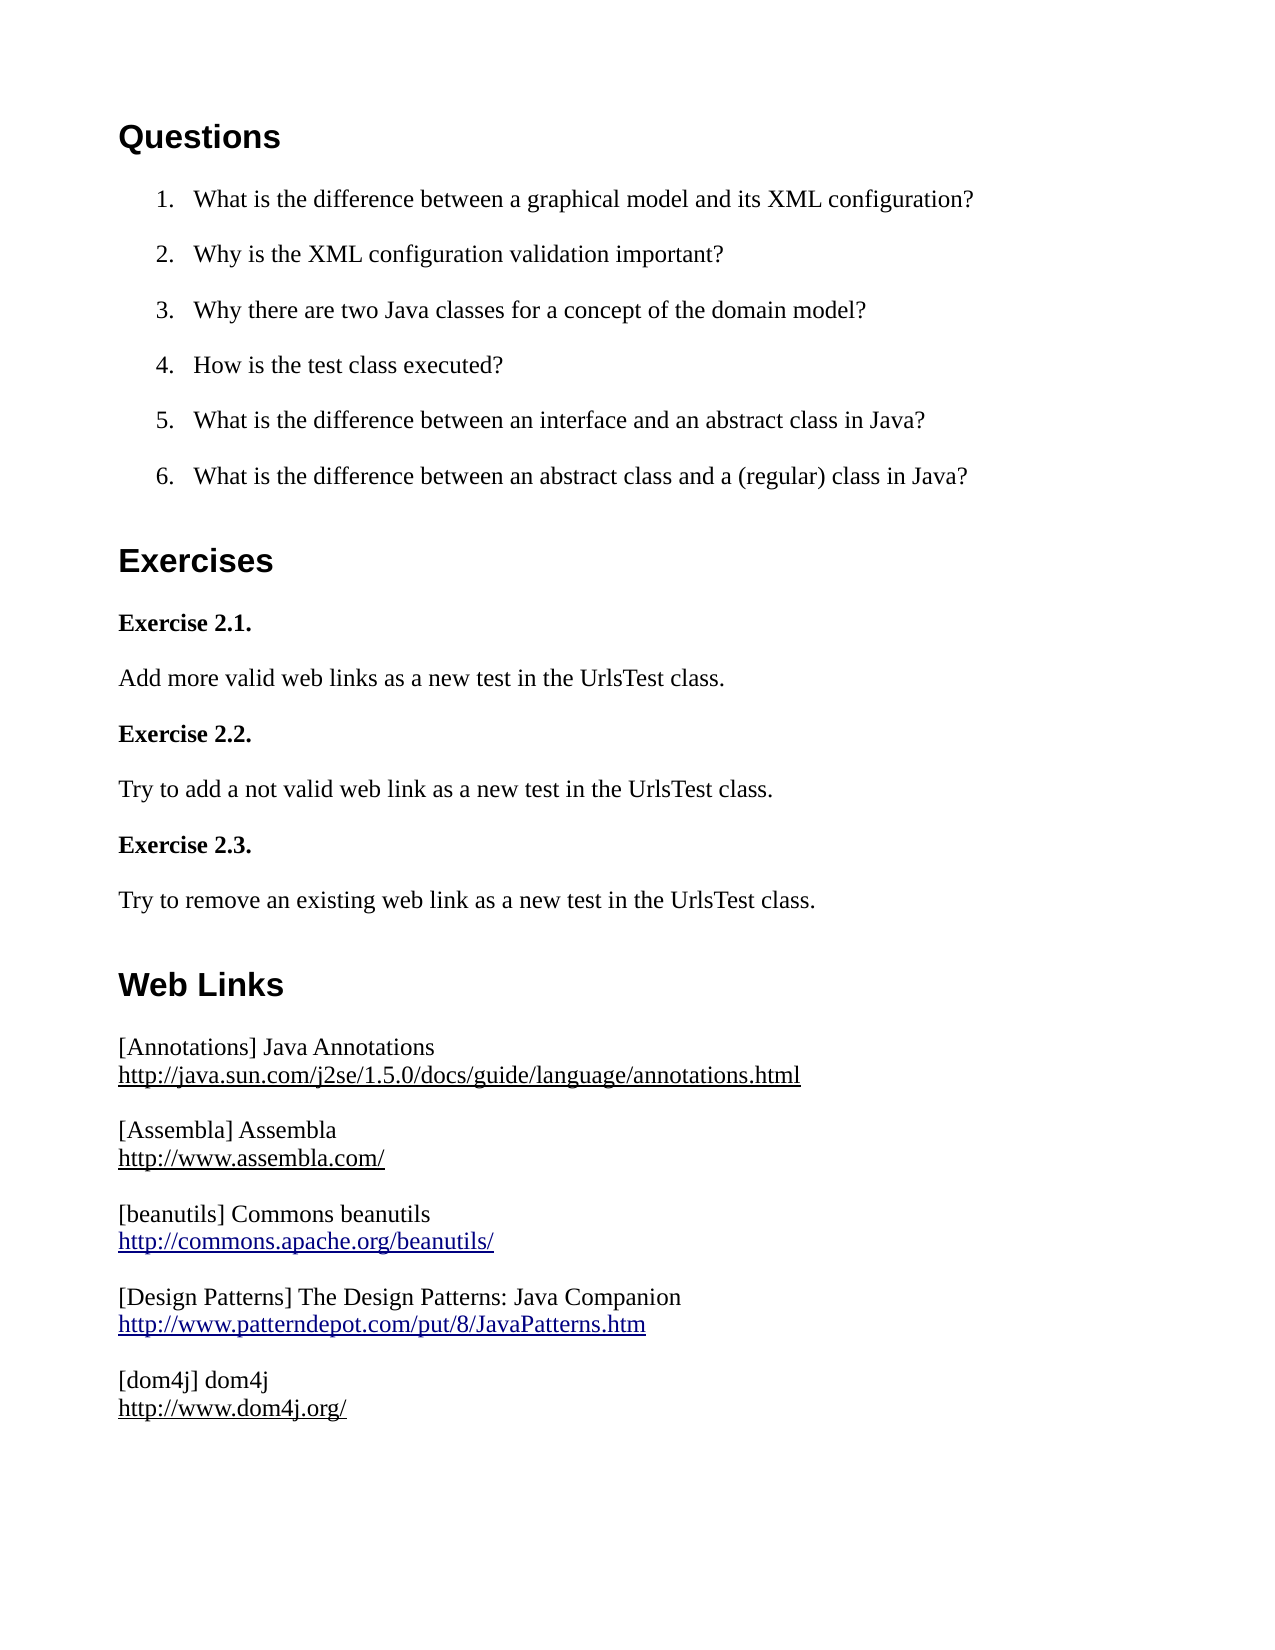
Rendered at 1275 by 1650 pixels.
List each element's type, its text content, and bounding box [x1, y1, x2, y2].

list Why is the XML configuration validation important? [156, 240, 1157, 268]
text Exercise 2.3. [118, 831, 1157, 858]
text http://www.patterndepot.com/put/8/JavaPatterns.htm [118, 1311, 1157, 1338]
list What is the difference between an interface and an abstract class in Java? [156, 407, 1157, 434]
subtitle Questions [118, 118, 1157, 155]
subtitle Exercises [118, 542, 1157, 580]
list What is the difference between an abstract class and a (regular) class in Java? [156, 462, 1157, 490]
text [beanutils] Commons beanutils [118, 1200, 1157, 1227]
text [dom4j] dom4j [118, 1366, 1157, 1394]
subtitle Web Links [118, 967, 1157, 1004]
list How is the test class executed? [156, 351, 1157, 379]
text [Assembla] Assembla [118, 1117, 1157, 1144]
text http://www.assembla.com/ [118, 1144, 1157, 1172]
text [Annotations] Java Annotations [118, 1033, 1157, 1061]
text http://www.dom4j.org/ [118, 1394, 1157, 1421]
text Exercise 2.2. [118, 720, 1157, 748]
list Why there are two Java classes for a concept of the domain model? [156, 296, 1157, 323]
text Exercise 2.1. [118, 609, 1157, 637]
text [Design Patterns] The Design Patterns: Java Companion [118, 1283, 1157, 1311]
text http://java.sun.com/j2se/1.5.0/docs/guide/language/annotations.html [118, 1061, 1157, 1089]
text http://commons.apache.org/beanutils/ [118, 1227, 1157, 1255]
text Try to add a not valid web link as a new test in the UrlsTest class. [118, 775, 1157, 803]
text Add more valid web links as a new test in the UrlsTest class. [118, 664, 1157, 692]
text Try to remove an existing web link as a new test in the UrlsTest class. [118, 886, 1157, 914]
list What is the difference between a graphical model and its XML configuration? [156, 185, 1157, 213]
